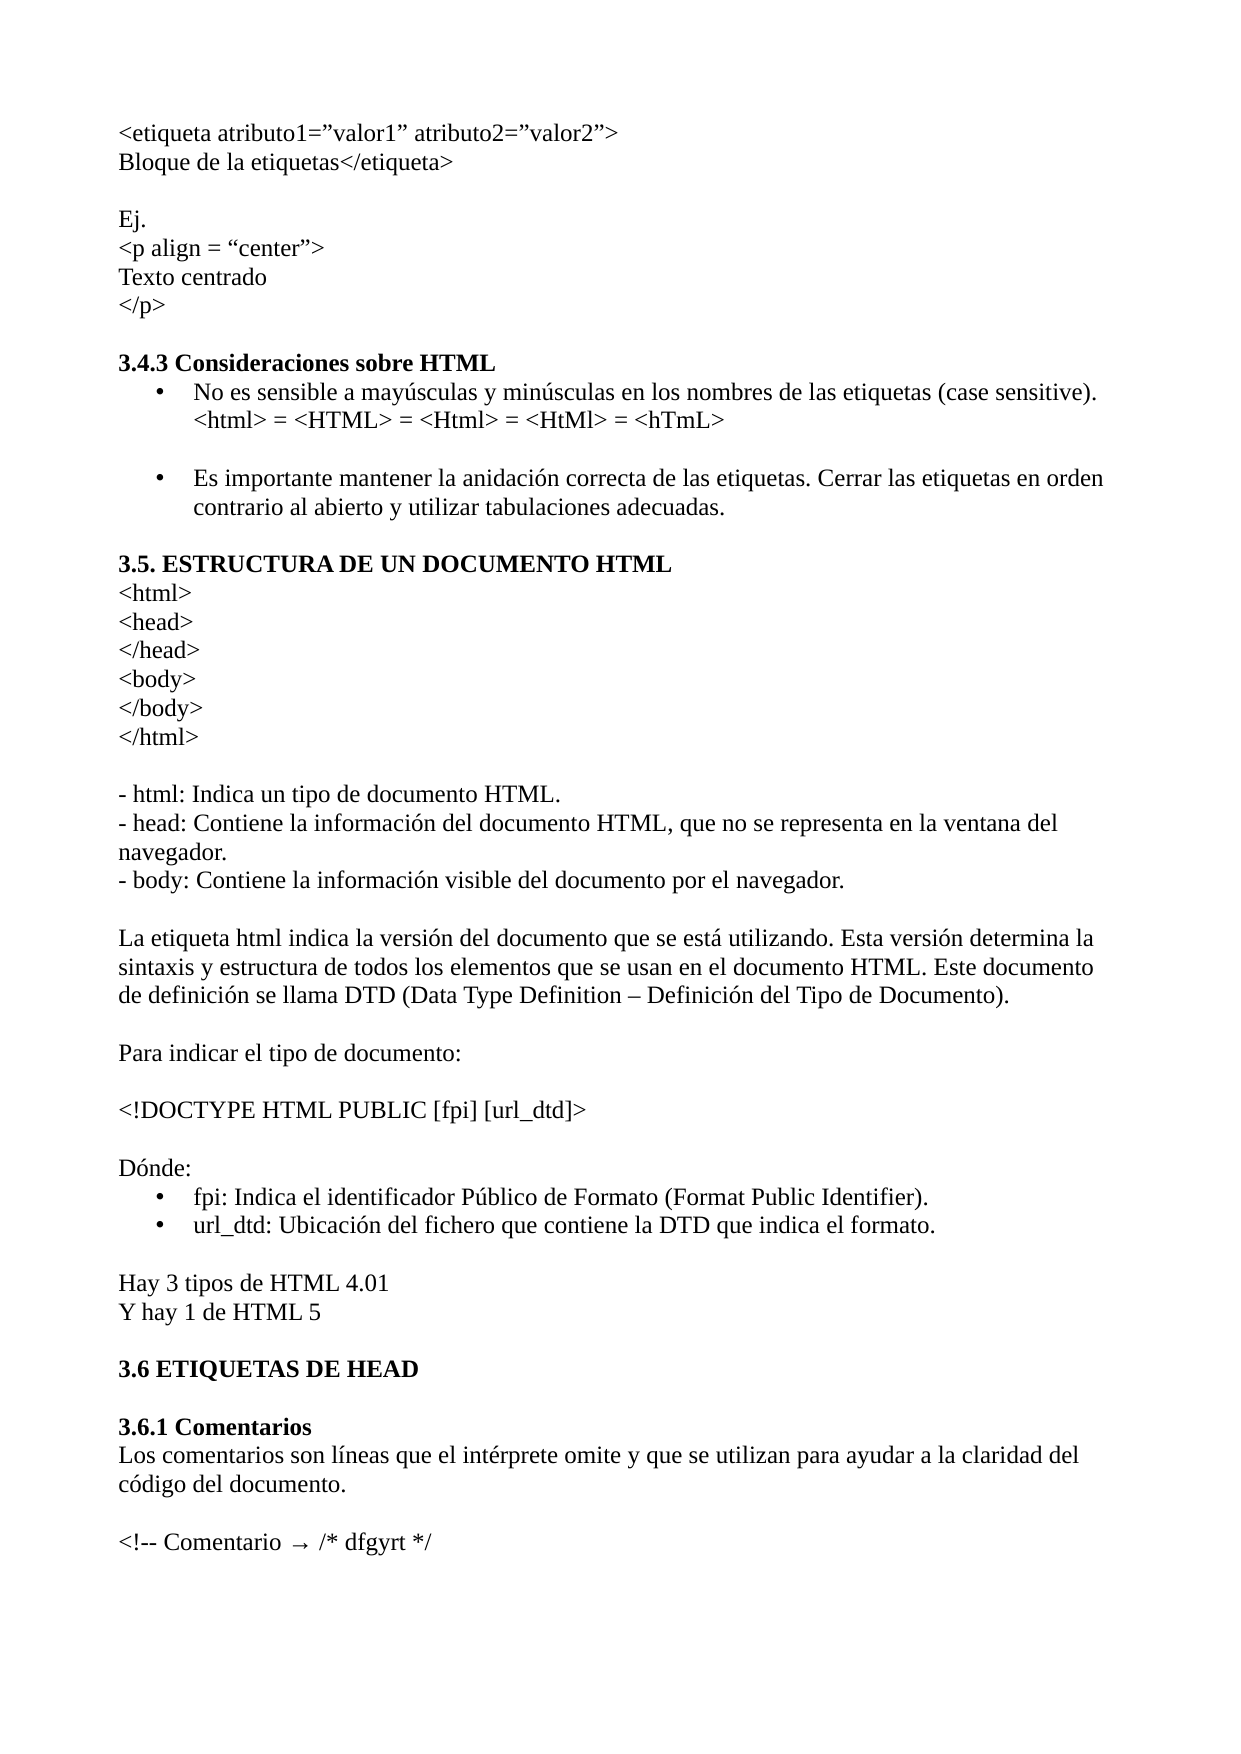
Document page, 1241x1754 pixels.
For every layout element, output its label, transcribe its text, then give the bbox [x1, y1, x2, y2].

text Ej. [118, 204, 1122, 233]
list No es sensible a mayúsculas y minúsculas en los nombres de las etiquetas (case sensitive). [156, 377, 1122, 406]
text </p> [118, 291, 1122, 319]
text Para indicar el tipo de documento: [118, 1038, 1122, 1067]
text <etiqueta atributo1=”valor1” atributo2=”valor2”> [118, 118, 1122, 147]
text Texto centrado [118, 262, 1122, 291]
text </body> [118, 693, 1122, 722]
text La etiqueta html indica la versión del documento que se está utilizando. Esta versión determina la sintaxis y estructura de todos los elementos que se usan en el documento HTML. Este documento de definición se llama DTD (Data Type Definition – Definición del Tipo de Documento). [118, 923, 1122, 1009]
text <!DOCTYPE HTML PUBLIC [fpi] [url_dtd]> [118, 1096, 1122, 1124]
text 3.6 ETIQUETAS DE HEAD [118, 1354, 1122, 1383]
list <html> = <HTML> = <Html> = <HtMl> = <hTmL> [156, 406, 1122, 434]
text </head> [118, 636, 1122, 664]
list fpi: Indica el identificador Público de Formato (Format Public Identifier). [156, 1182, 1122, 1211]
text - head: Contiene la información del documento HTML, que no se representa en la ventana del navegador. [118, 808, 1122, 866]
text <head> [118, 607, 1122, 636]
text 3.4.3 Consideraciones sobre HTML [118, 348, 1122, 377]
text <p align = “center”> [118, 233, 1122, 262]
text - body: Contiene la información visible del documento por el navegador. [118, 866, 1122, 894]
text <!-- Comentario → /* dfgyrt */ [118, 1527, 1122, 1556]
text </html> [118, 722, 1122, 751]
text <body> [118, 664, 1122, 693]
list url_dtd: Ubicación del fichero que contiene la DTD que indica el formato. [156, 1211, 1122, 1239]
text Y hay 1 de HTML 5 [118, 1297, 1122, 1326]
text 3.5. ESTRUCTURA DE UN DOCUMENTO HTML [118, 549, 1122, 578]
text - html: Indica un tipo de documento HTML. [118, 779, 1122, 808]
list Es importante mantener la anidación correcta de las etiquetas. Cerrar las etiquetas en orden contrario al abierto y utilizar tabulaciones adecuadas. [156, 463, 1122, 521]
text Los comentarios son líneas que el intérprete omite y que se utilizan para ayudar a la claridad del código del documento. [118, 1441, 1122, 1498]
text 3.6.1 Comentarios [118, 1412, 1122, 1441]
text Bloque de la etiquetas</etiqueta> [118, 147, 1122, 176]
text <html> [118, 578, 1122, 607]
text Dónde: [118, 1153, 1122, 1182]
text Hay 3 tipos de HTML 4.01 [118, 1268, 1122, 1297]
